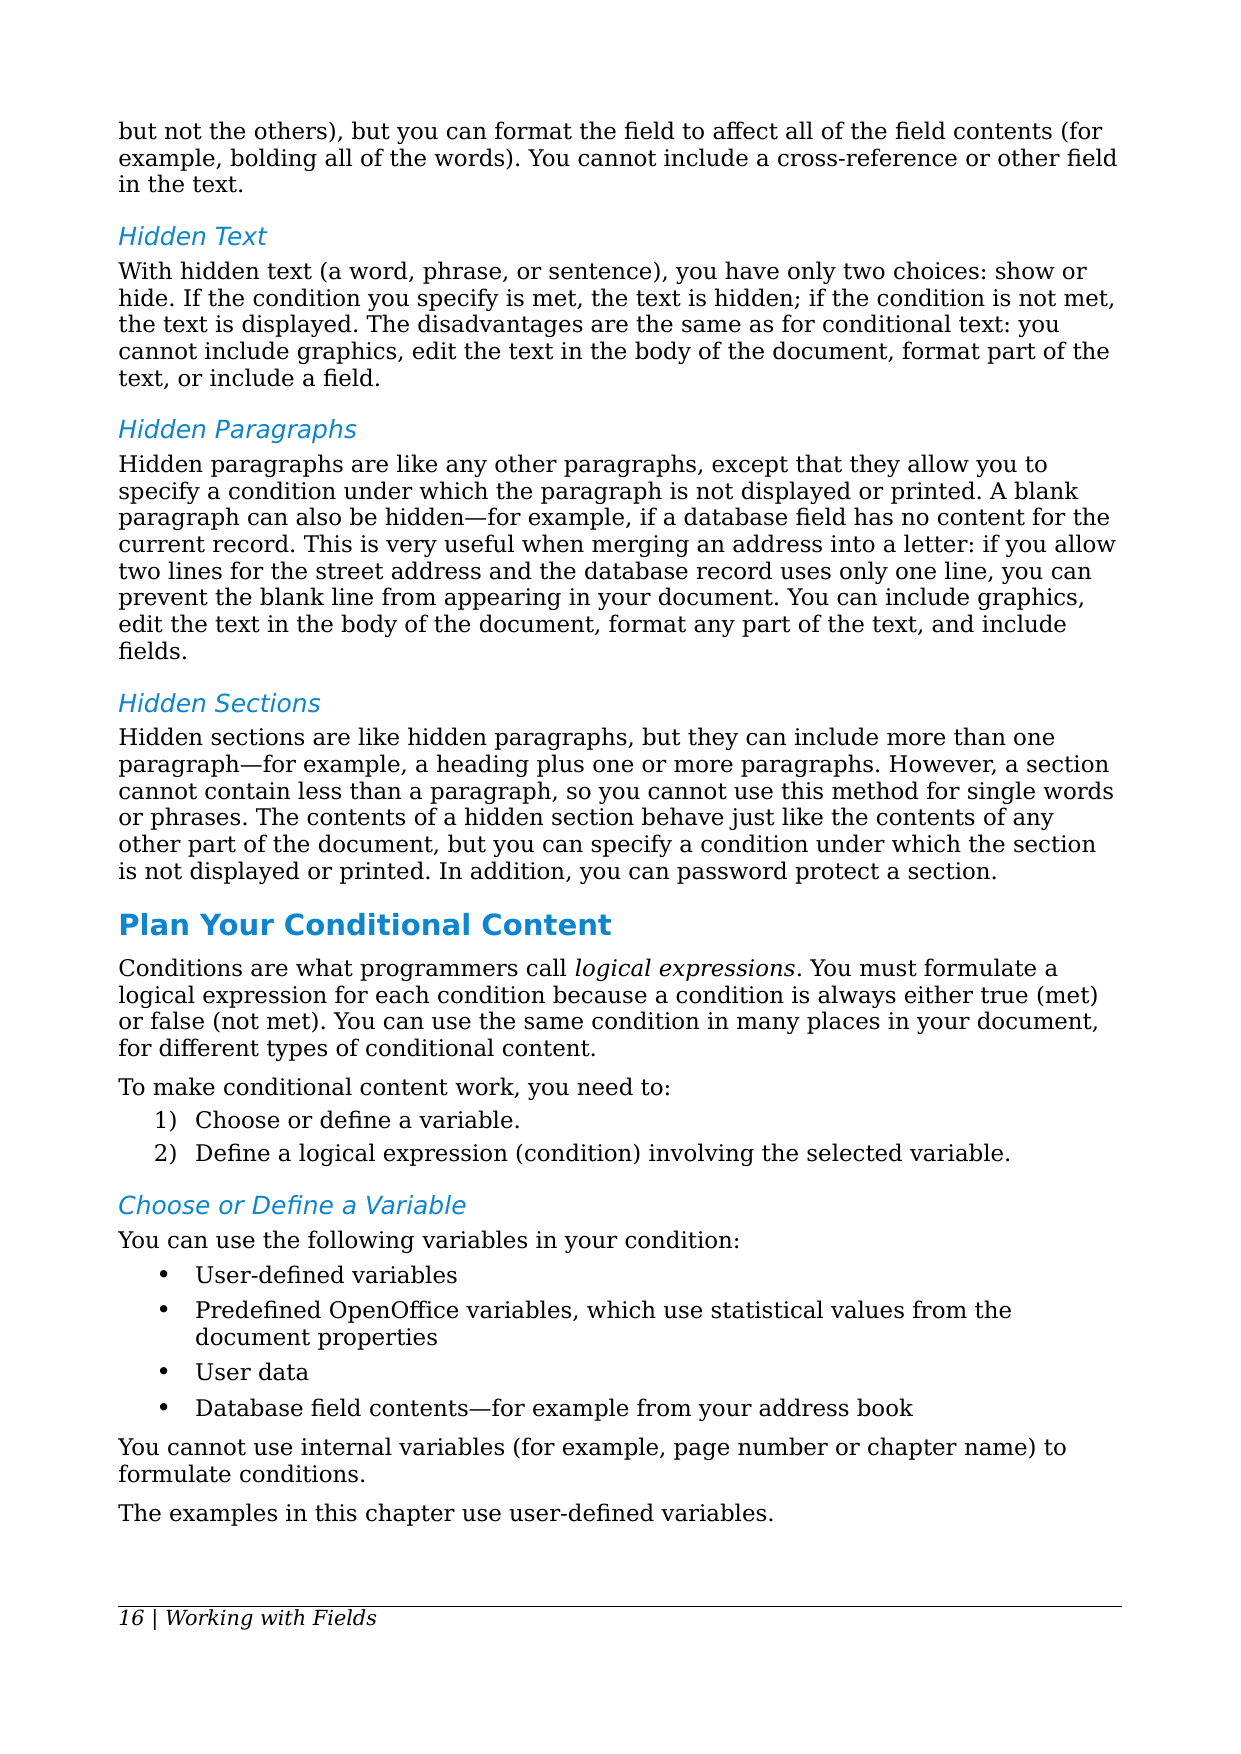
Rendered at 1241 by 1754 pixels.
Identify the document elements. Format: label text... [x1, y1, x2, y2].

list You can use the following variables in your condition: [118, 1227, 1122, 1253]
text With hidden text (a word, phrase, or sentence), you have only two choices: show or hide. If the condition you specify is met, the text is hidden; if the condition is not met, the text is displayed. The disadvantages are the same as for conditional text: you cannot include graphics, edit the text in the body of the document, format part of the text, or include a field. [118, 258, 1122, 391]
list Choose or define a variable. [177, 1107, 1122, 1134]
text Hidden paragraphs are like any other paragraphs, except that they allow you to specify a condition under which the paragraph is not displayed or printed. A blank paragraph can also be hidden—for example, if a database field has no content for the current record. This is very useful when merging an address into a letter: if you allow two lines for the street address and the database record uses only one line, you can prevent the blank line from appearing in your document. You can include graphics, edit the text in the body of the document, format any part of the text, and include fields. [118, 451, 1122, 664]
subtitle Plan Your Conditional Content [118, 909, 1122, 943]
list Define a logical expression (condition) involving the selected variable. [177, 1140, 1122, 1167]
subtitle Hidden Text [118, 222, 1122, 252]
list User-defined variables [156, 1260, 1122, 1289]
subtitle Choose or Define a Variable [118, 1191, 1122, 1220]
text Conditions are what programmers call logical expressions. You must formulate a logical expression for each condition because a condition is always either true (met) or false (not met). You can use the same condition in many places in your document, for different types of conditional content. [118, 955, 1122, 1062]
text You cannot use internal variables (for example, page number or chapter name) to formulate conditions. [118, 1434, 1122, 1488]
list Database field contents—for example from your address book [156, 1393, 1122, 1422]
text but not the others), but you can format the field to affect all of the field contents (for example, bolding all of the words). You cannot include a cross-reference or other field in the text. [118, 118, 1122, 198]
subtitle Hidden Sections [118, 689, 1122, 718]
text The examples in this chapter use user-defined variables. [118, 1500, 1122, 1527]
subtitle Hidden Paragraphs [118, 416, 1122, 445]
text Hidden sections are like hidden paragraphs, but they can include more than one paragraph—for example, a heading plus one or more paragraphs. However, a section cannot contain less than a paragraph, so you cannot use this method for single words or phrases. The contents of a hidden section behave just like the contents of any other part of the document, but you can specify a condition under which the section is not displayed or printed. In addition, you can password protect a section. [118, 724, 1122, 884]
list Predefined OpenOffice variables, which use statistical values from the document properties [156, 1295, 1122, 1351]
list To make conditional content work, you need to: [118, 1074, 1122, 1101]
list User data [156, 1357, 1122, 1387]
